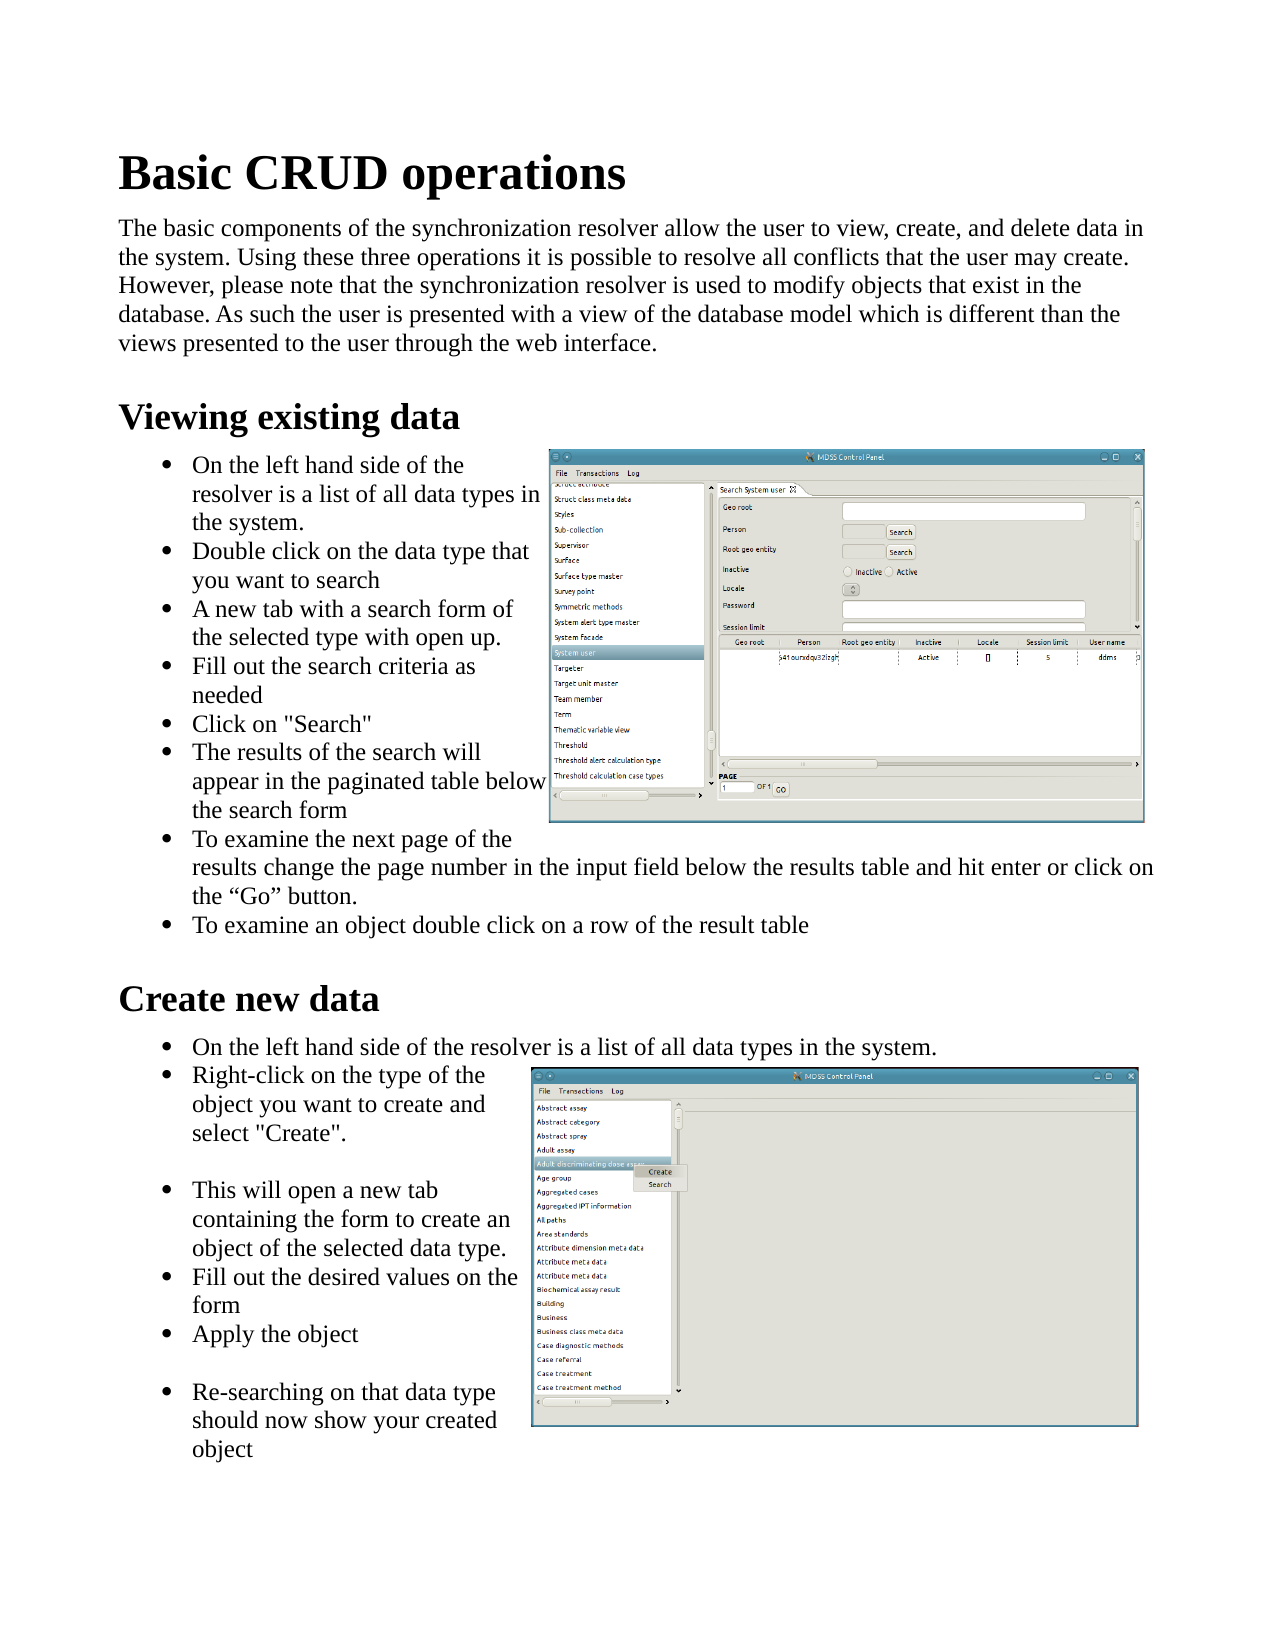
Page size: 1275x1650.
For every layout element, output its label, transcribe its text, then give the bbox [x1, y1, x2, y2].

list This will open a new tab containing the form to create an object of the selected data type. [162, 1176, 529, 1262]
list [1140, 1319, 1157, 1348]
list To examine the next page of the results change the page number in the input field below the results table and hit enter or click on the “Go” button. [162, 824, 1157, 910]
list The results of the search will appear in the paginated table below the search form [162, 737, 547, 824]
list Double click on the data type that you want to search [162, 536, 547, 594]
list Fill out the desired values on the form [162, 1262, 529, 1319]
list Click on "Search" [162, 709, 547, 737]
list Right-click on the type of the object you want to create and select "Create". [162, 1061, 1157, 1147]
list On the left hand side of the resolver is a list of all data types in the system. [162, 450, 547, 536]
picture [531, 1067, 1139, 1427]
list Apply the object [162, 1319, 529, 1348]
list A new tab with a search form of the selected type with open up. [162, 594, 547, 651]
text The basic components of the synchronization resolver allow the user to view, create, and delete data in the system. Using these three operations it is possible to resolve all conflicts that the user may create. However, please note that the synchronization resolver is used to modify objects that exist in the database. As such the user is presented with a view of the database model which is different than the views presented to the user through the web interface. [118, 213, 1157, 357]
subtitle Create new data [118, 976, 1157, 1019]
list On the left hand side of the resolver is a list of all data types in the system. [162, 1032, 1157, 1061]
picture [548, 449, 1145, 823]
list To examine an object double click on a row of the result table [162, 910, 1157, 939]
subtitle Basic CRUD operations [118, 143, 1157, 201]
list Fill out the search criteria as needed [162, 651, 547, 709]
list [1140, 1262, 1157, 1319]
list Re-searching on that data type should now show your created object [162, 1377, 1157, 1463]
subtitle Viewing existing data [118, 394, 1157, 437]
